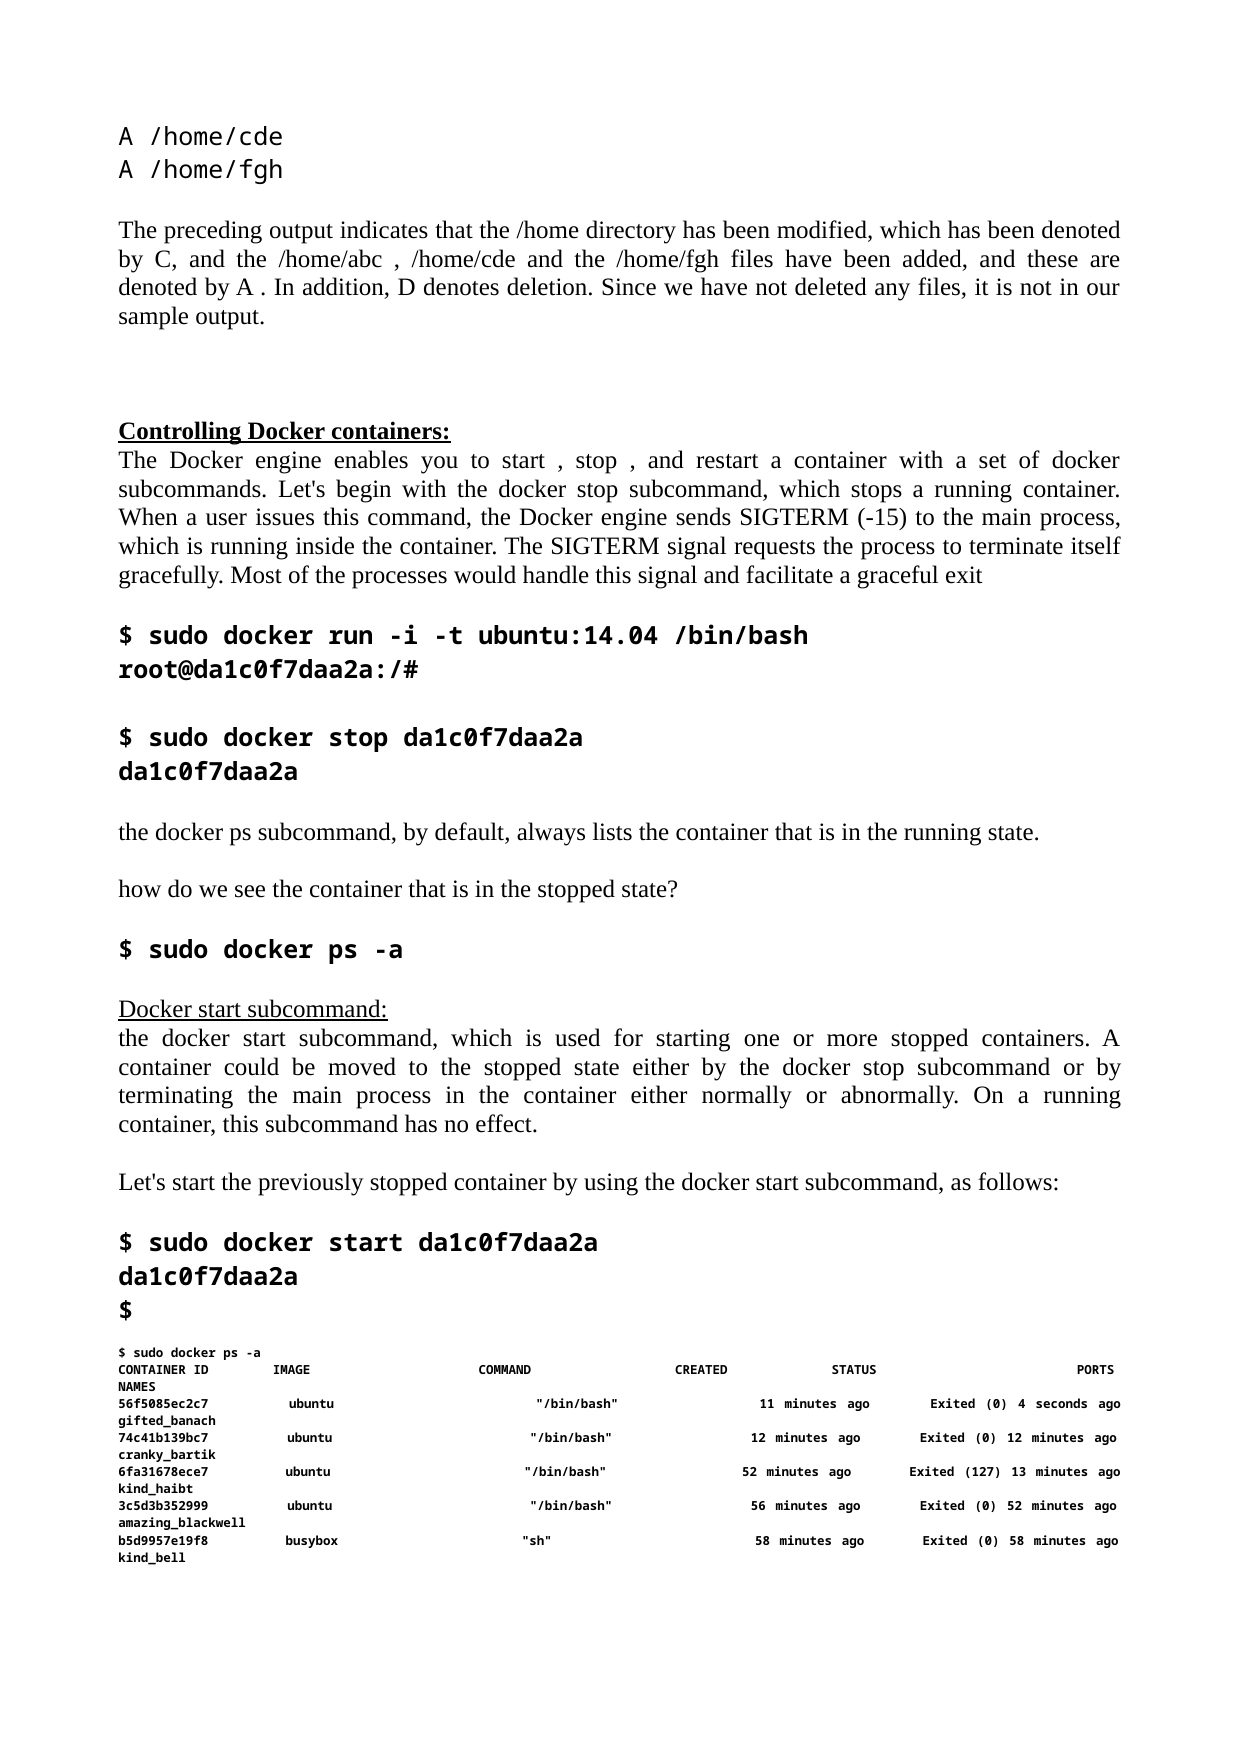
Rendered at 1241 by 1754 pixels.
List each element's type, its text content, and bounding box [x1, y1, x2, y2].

text The preceding output indicates that the /home directory has been modified, which has been denoted by C, and the /home/abc , /home/cde and the /home/fgh files have been added, and these are denoted by A . In addition, D denotes deletion. Since we have not deleted any files, it is not in our sample output. [118, 215, 1122, 330]
text The Docker engine enables you to start , stop , and restart a container with a set of docker subcommands. Let's begin with the docker stop subcommand, which stops a running container. When a user issues this command, the Docker engine sends SIGTERM (-15) to the main process, which is running inside the container. The SIGTERM signal requests the process to terminate itself gracefully. Most of the processes would handle this signal and facilitate a graceful exit [118, 445, 1122, 589]
text $ sudo docker ps -a [118, 1344, 1122, 1361]
text b5d9957e19f8 busybox "sh" 58 minutes ago Exited (0) 58 minutes ago kind_bell [118, 1532, 1122, 1566]
text the docker ps subcommand, by default, always lists the container that is in the running state. [118, 817, 1122, 845]
text $ sudo docker run -i -t ubuntu:14.04 /bin/bash [118, 617, 1122, 652]
text root@da1c0f7daa2a:/# [118, 652, 1122, 686]
text Docker start subcommand: [118, 994, 1122, 1023]
text Controlling Docker containers: [118, 416, 1122, 445]
text how do we see the container that is in the stopped state? [118, 874, 1122, 903]
text da1c0f7daa2a [118, 754, 1122, 788]
text 56f5085ec2c7 ubuntu "/bin/bash" 11 minutes ago Exited (0) 4 seconds ago gifted_banach [118, 1395, 1122, 1429]
text the docker start subcommand, which is used for starting one or more stopped containers. A container could be moved to the stopped state either by the docker stop subcommand or by terminating the main process in the container either normally or abnormally. On a running container, this subcommand has no effect. [118, 1023, 1122, 1138]
text $ sudo docker stop da1c0f7daa2a [118, 720, 1122, 754]
text Let's start the previously stopped container by using the docker start subcommand, as follows: [118, 1167, 1122, 1196]
text 74c41b139bc7 ubuntu "/bin/bash" 12 minutes ago Exited (0) 12 minutes ago cranky_bartik [118, 1429, 1122, 1463]
text A /home/fgh [118, 152, 1122, 186]
text $ sudo docker start da1c0f7daa2a [118, 1224, 1122, 1258]
text CONTAINER ID IMAGE COMMAND CREATED STATUS PORTS NAMES [118, 1361, 1122, 1395]
text A /home/cde [118, 118, 1122, 152]
text da1c0f7daa2a [118, 1258, 1122, 1292]
text $ [118, 1292, 1122, 1327]
text 6fa31678ece7 ubuntu "/bin/bash" 52 minutes ago Exited (127) 13 minutes ago kind_haibt [118, 1463, 1122, 1497]
text 3c5d3b352999 ubuntu "/bin/bash" 56 minutes ago Exited (0) 52 minutes ago amazing_blackwell [118, 1497, 1122, 1532]
text $ sudo docker ps -a [118, 932, 1122, 966]
